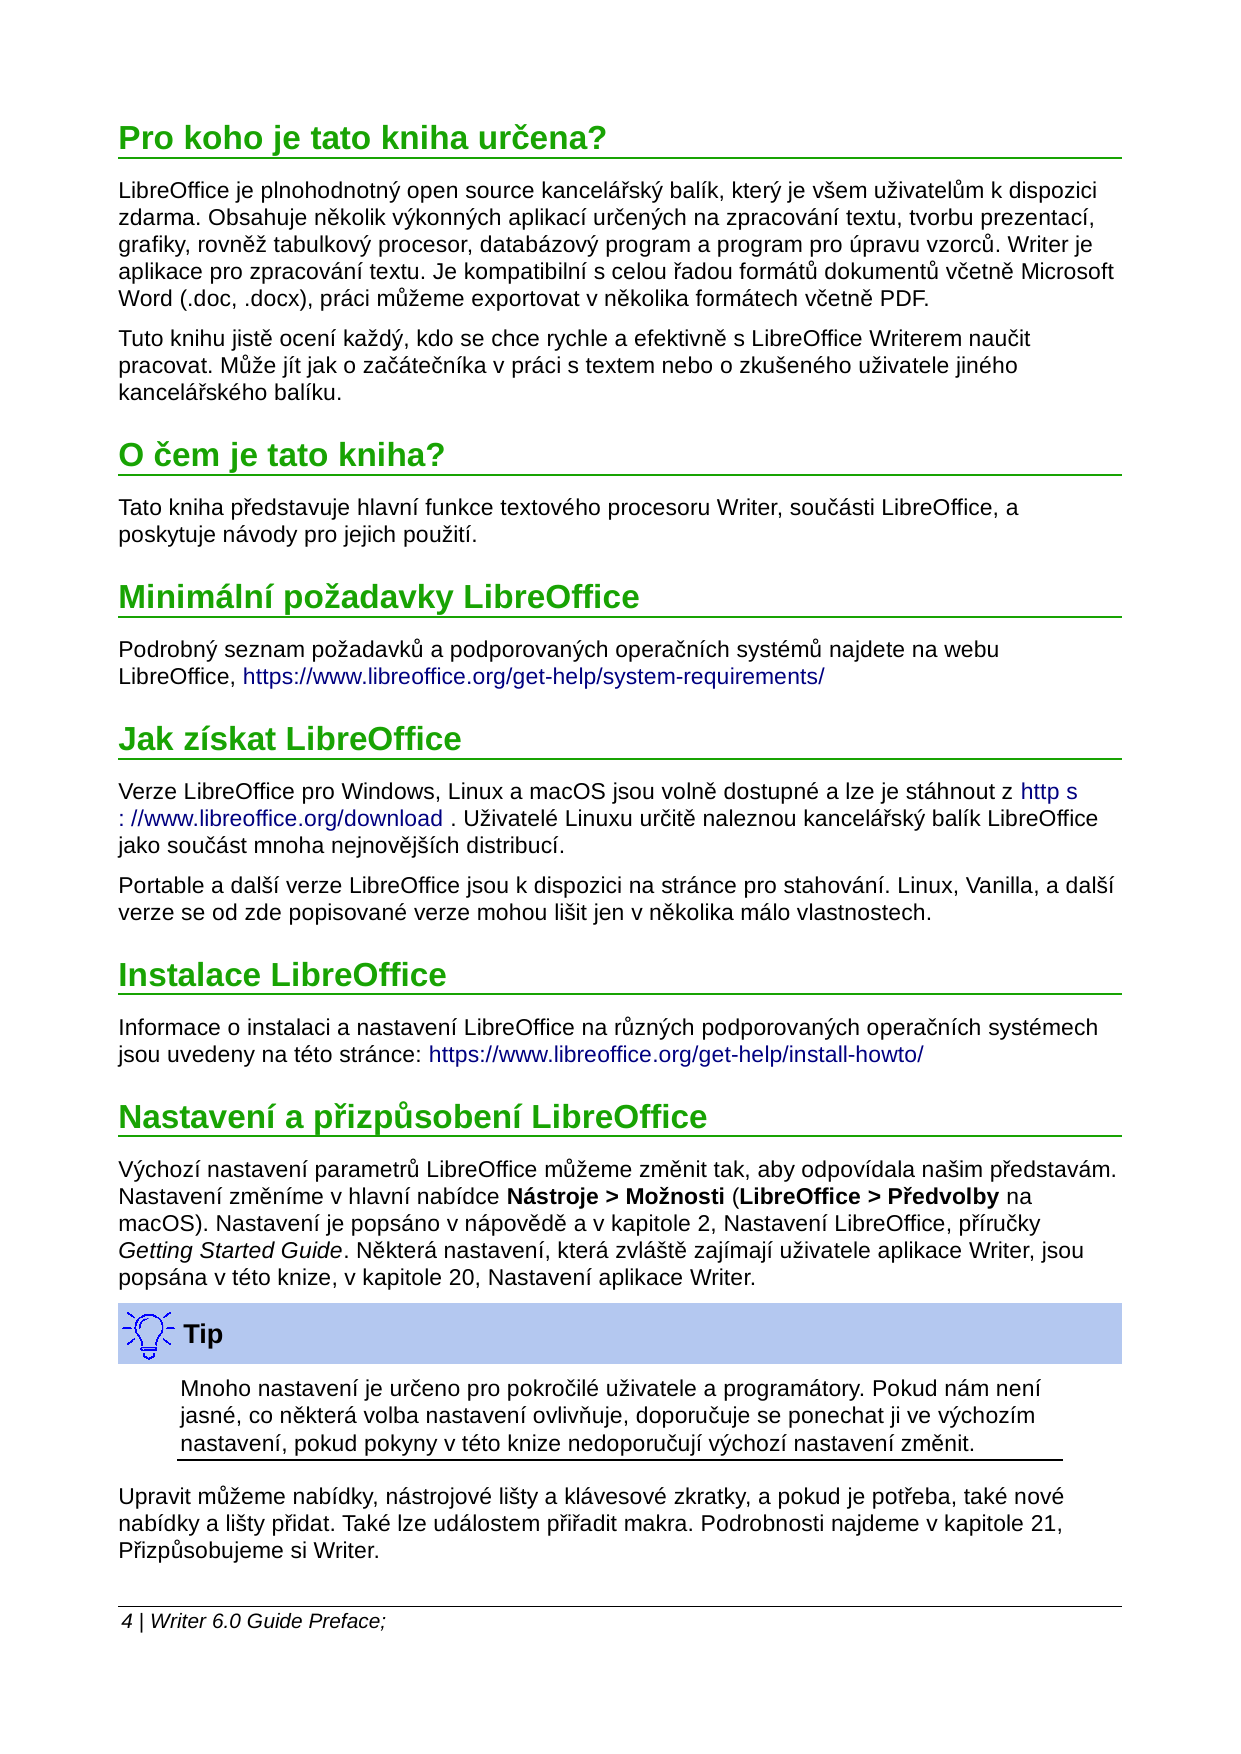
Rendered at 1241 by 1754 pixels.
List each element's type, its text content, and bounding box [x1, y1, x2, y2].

text LibreOffice je plnohodnotný open source kancelářský balík, který je všem uživatelům k dispozici zdarma. Obsahuje několik výkonných aplikací určených na zpracování textu, tvorbu prezentací, grafiky, rovněž tabulkový procesor, databázový program a program pro úpravu vzorců. Writer je aplikace pro zpracování textu. Je kompatibilní s celou řadou formátů dokumentů včetně Microsoft Word (.doc, .docx), práci můžeme exportovat v několika formátech včetně PDF. [118, 176, 1122, 312]
text Verze LibreOffice pro Windows, Linux a macOS jsou volně dostupné a lze je stáhnout z http s : //www.libreoffice.org/download . Uživatelé Linuxu určitě naleznou kancelářský balík LibreOffice jako součást mnoha nejnovějších distribucí. [118, 777, 1122, 859]
subtitle Instalace LibreOffice [118, 955, 1122, 993]
subtitle O čem je tato kniha? [118, 435, 1122, 474]
text Tuto knihu jistě ocení každý, kdo se chce rychle a efektivně s LibreOffice Writerem naučit pracovat. Může jít jak o začátečníka v práci s textem nebo o zkušeného uživatele jiného kancelářského balíku. [118, 324, 1122, 406]
text Mnoho nastavení je určeno pro pokročilé uživatele a programátory. Pokud nám není jasné, co některá volba nastavení ovlivňuje, doporučuje se ponechat ji ve výchozím nastavení, pokud pokyny v této knize nedoporučují výchozí nastavení změnit. [177, 1372, 1063, 1459]
text Informace o instalaci a nastavení LibreOffice na různých podporovaných operačních systémech jsou uvedeny na této stránce: https://www.libreoffice.org/get-help/install-howto/ [118, 1013, 1122, 1067]
text Upravit můžeme nabídky, nástrojové lišty a klávesové zkratky, a pokud je potřeba, také nové nabídky a lišty přidat. Také lze událostem přiřadit makra. Podrobnosti najdeme v kapitole 21, Přizpůsobujeme si Writer. [118, 1482, 1122, 1563]
subtitle Nastavení a přizpůsobení LibreOffice [118, 1097, 1122, 1135]
subtitle Jak získat LibreOffice [118, 719, 1122, 758]
text Výchozí nastavení parametrů LibreOffice můžeme změnit tak, aby odpovídala našim představám. Nastavení změníme v hlavní nabídce Nástroje > Možnosti (LibreOffice > Předvolby na macOS). Nastavení je popsáno v nápovědě a v kapitole 2, Nastavení LibreOffice, příručky Getting Started Guide. Některá nastavení, která zvláště zajímají uživatele aplikace Writer, jsou popsána v této knize, v kapitole 20, Nastavení aplikace Writer. [118, 1155, 1122, 1291]
text Podrobný seznam požadavků a podporovaných operačních systémů najdete na webu LibreOffice, https://www.libreoffice.org/get-help/system-requirements/ [118, 635, 1122, 689]
picture [119, 1304, 179, 1364]
subtitle Tip [118, 1303, 1122, 1364]
subtitle Pro koho je tato kniha určena? [118, 118, 1122, 157]
subtitle Minimální požadavky LibreOffice [118, 577, 1122, 616]
text Tato kniha představuje hlavní funkce textového procesoru Writer, součásti LibreOffice, a poskytuje návody pro jejich použití. [118, 493, 1122, 548]
text Portable a další verze LibreOffice jsou k dispozici na stránce pro stahování. Linux, Vanilla, a další verze se od zde popisované verze mohou lišit jen v několika málo vlastnostech. [118, 871, 1122, 925]
